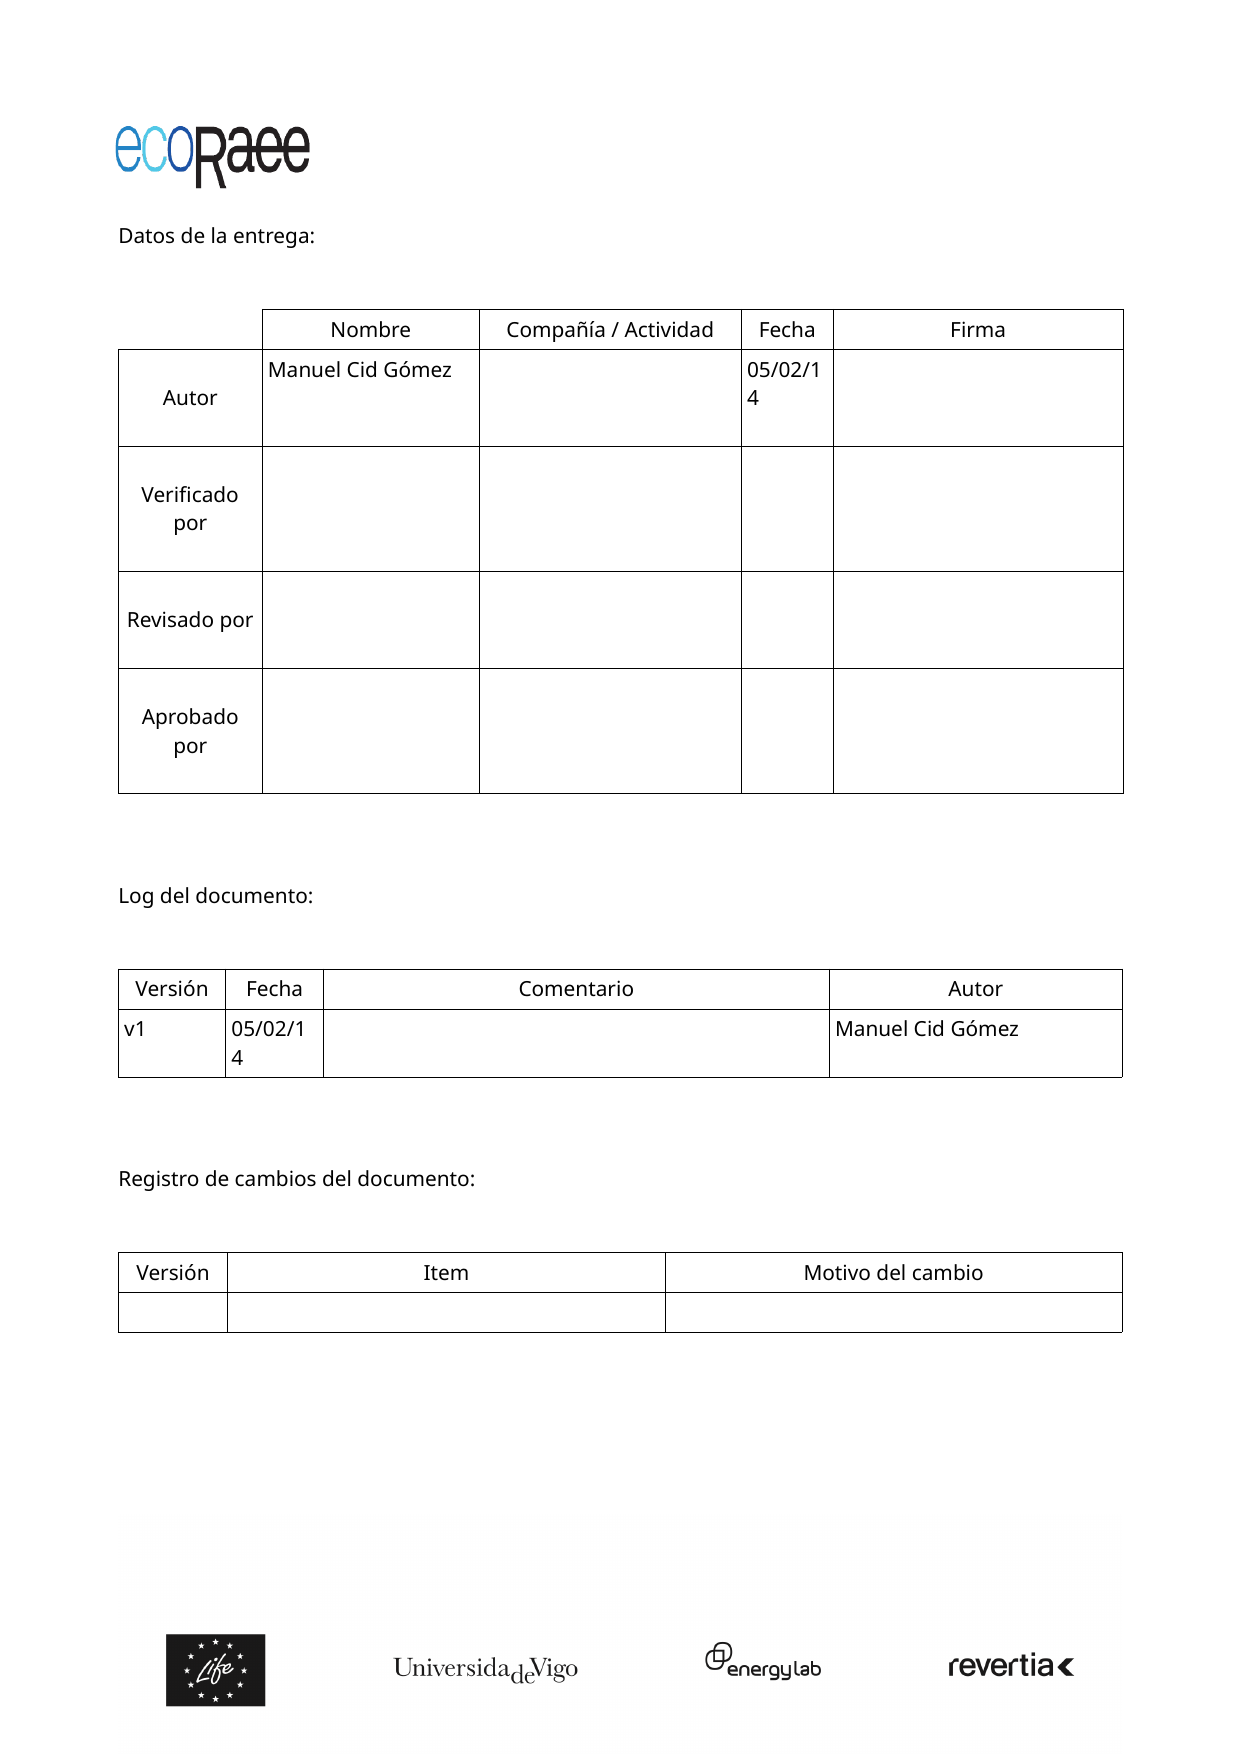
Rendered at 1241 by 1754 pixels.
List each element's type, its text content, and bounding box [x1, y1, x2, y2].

text Datos de la entrega: [118, 221, 1122, 250]
table_cell [834, 350, 1123, 446]
table_header Versión [119, 1253, 227, 1292]
table_cell [263, 572, 479, 668]
table_cell [834, 572, 1123, 668]
table_cell [324, 1010, 829, 1077]
table_cell [834, 447, 1123, 571]
table_cell [742, 572, 833, 668]
table_cell Revisado por [119, 572, 262, 668]
table_header Versión [119, 970, 225, 1008]
table_cell Aprobado por [119, 669, 262, 793]
table_header Fecha [226, 970, 323, 1008]
table_cell Autor [119, 350, 262, 446]
table_cell [263, 447, 479, 571]
table_cell [119, 1293, 227, 1332]
table_cell Manuel Cid Gómez [263, 350, 479, 446]
table_cell [480, 572, 741, 668]
table_cell [834, 669, 1123, 793]
table_cell [228, 1293, 665, 1332]
text Registro de cambios del documento: [118, 1164, 1122, 1193]
table_cell [480, 669, 741, 793]
table_header Motivo del cambio [666, 1253, 1122, 1292]
table_header Comentario [324, 970, 829, 1008]
table_header Compañía / Actividad [480, 310, 741, 349]
table_cell [263, 669, 479, 793]
table_cell [480, 447, 741, 571]
table_cell [666, 1293, 1122, 1332]
table_header Fecha [742, 310, 833, 349]
picture [118, 1514, 1123, 1754]
table_cell 05/02/14 [742, 350, 833, 446]
table_header Item [228, 1253, 665, 1292]
table_header [118, 309, 262, 349]
table_header Firma [834, 310, 1123, 349]
table_cell v1 [119, 1010, 225, 1077]
table_cell Verificado por [119, 447, 262, 571]
table_cell [742, 669, 833, 793]
table_header Autor [830, 970, 1122, 1008]
table_cell Manuel Cid Gómez [830, 1010, 1122, 1077]
picture [114, 124, 311, 190]
table_cell 05/02/14 [226, 1010, 323, 1077]
table_header Nombre [263, 310, 479, 349]
table_cell [742, 447, 833, 571]
text Log del documento: [118, 881, 1122, 909]
table_cell [480, 350, 741, 446]
